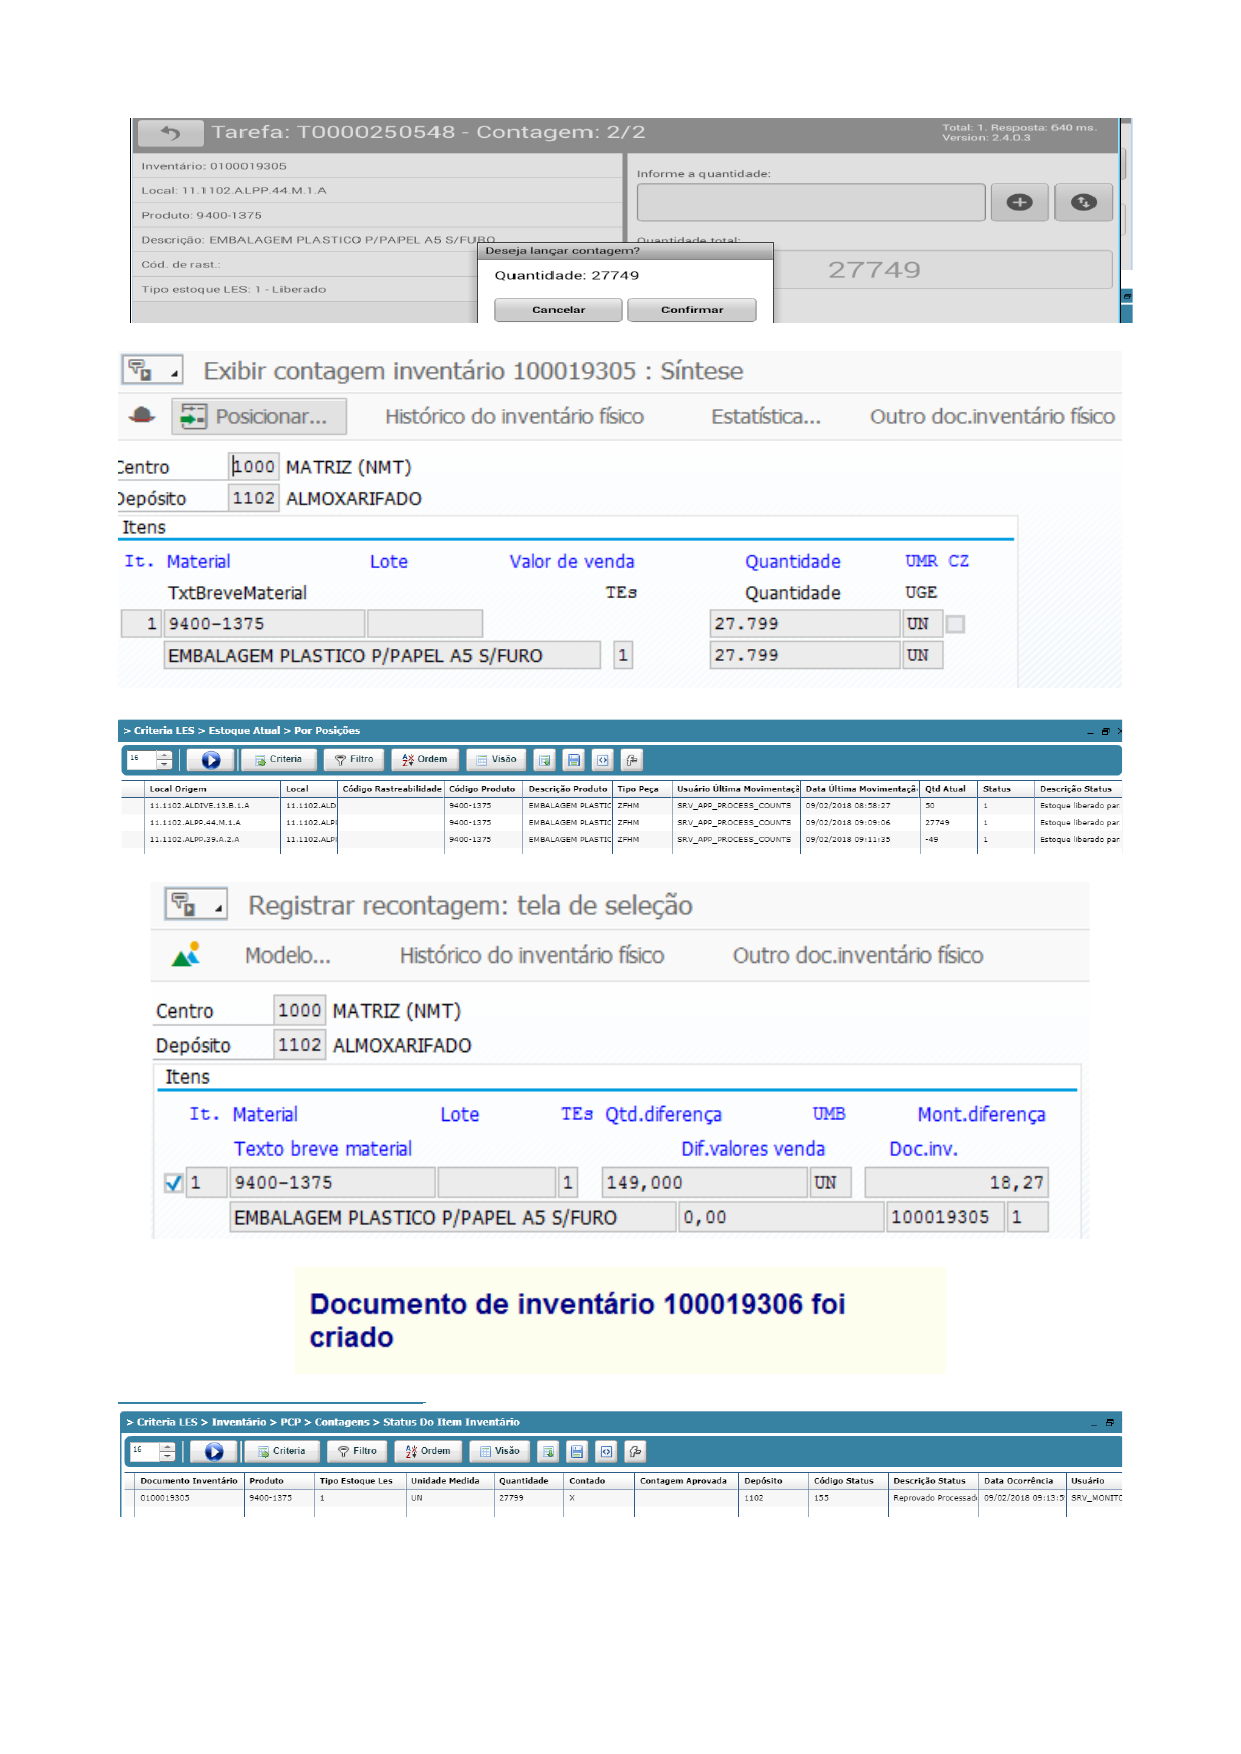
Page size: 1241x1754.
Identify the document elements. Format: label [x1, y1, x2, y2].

picture [294, 1267, 946, 1374]
picture [150, 882, 1090, 1239]
picture [118, 1402, 1123, 1517]
picture [118, 716, 1123, 854]
picture [128, 118, 1133, 323]
picture [118, 351, 1123, 688]
